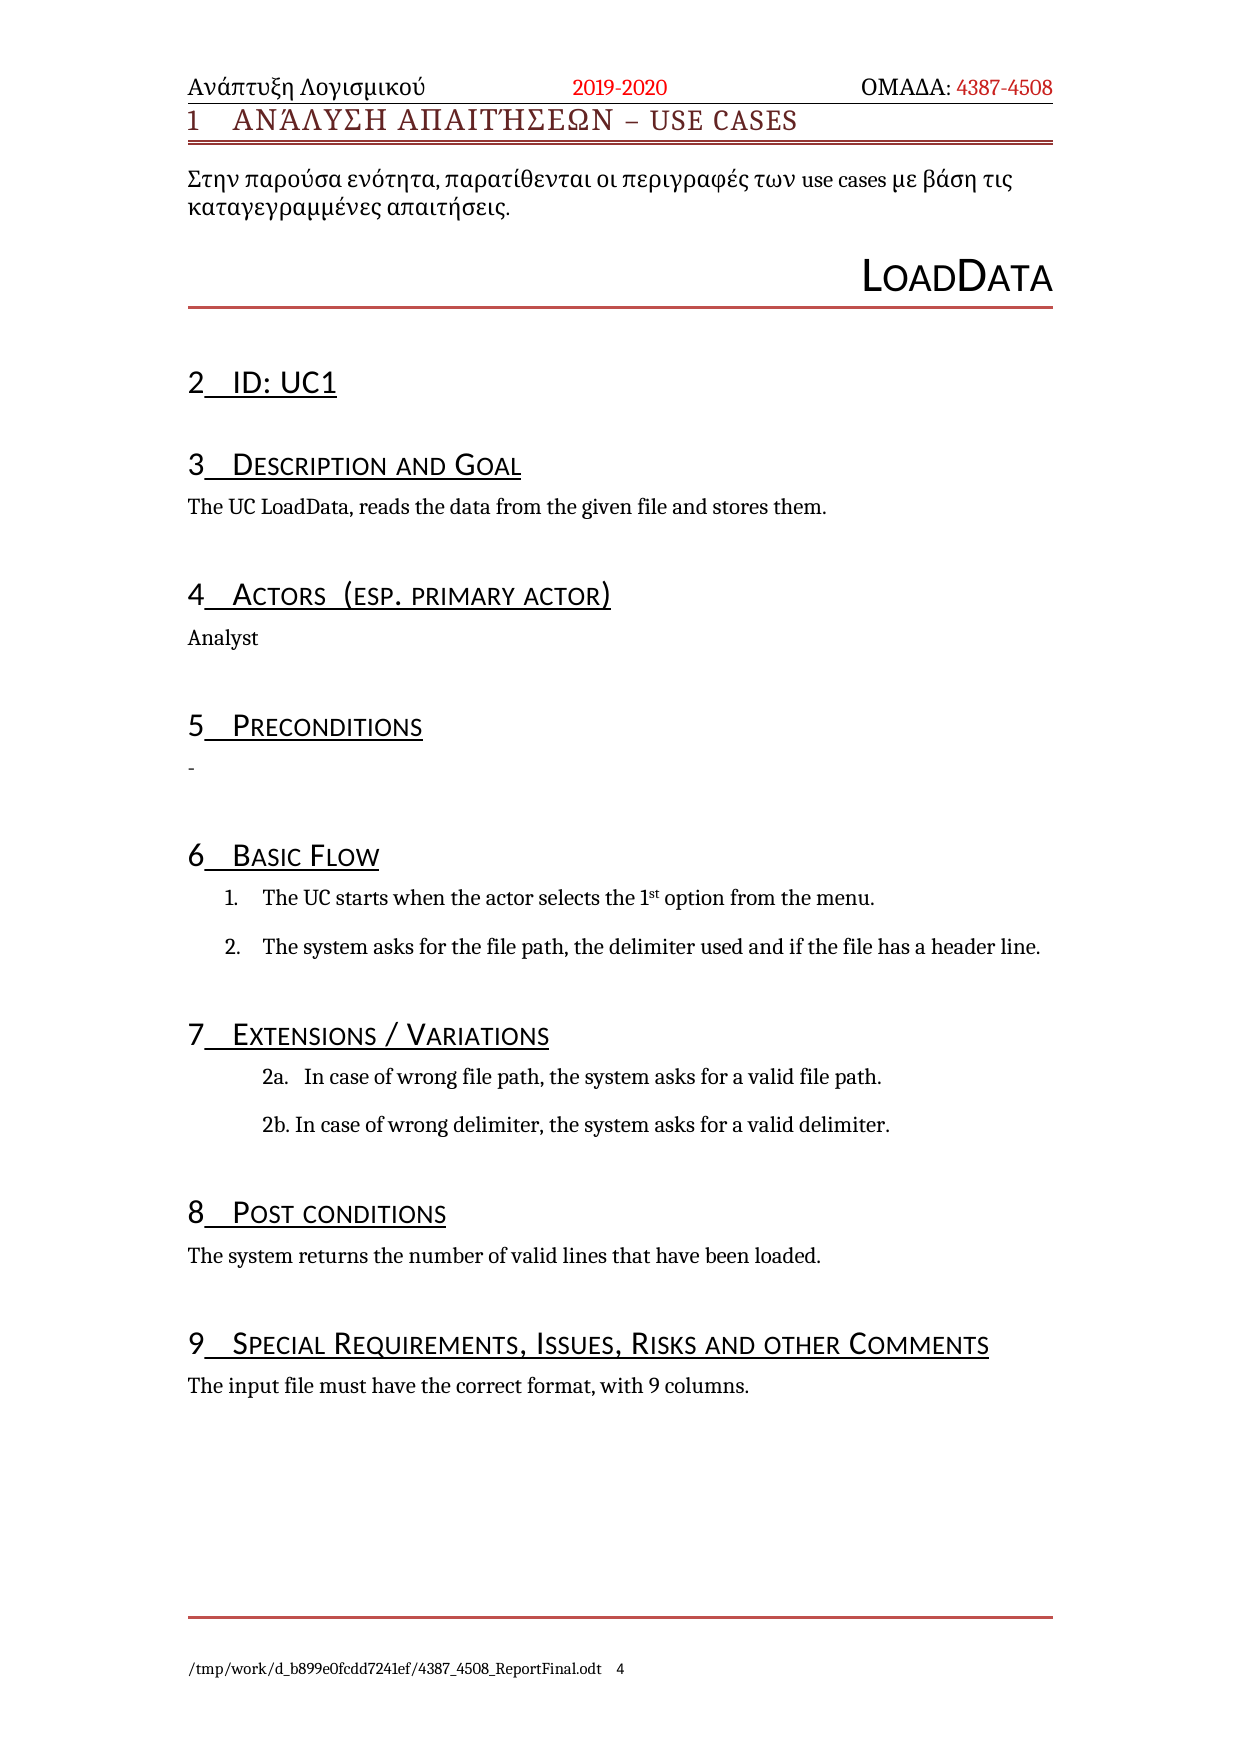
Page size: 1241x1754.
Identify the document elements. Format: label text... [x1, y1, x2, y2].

text 2a. In case of wrong file path, the system asks for a valid file path. [262, 1064, 1053, 1090]
list The UC starts when the actor selects the 1st option from the menu. [225, 885, 1053, 912]
list The system asks for the file path, the delimiter used and if the file has a header line. [225, 933, 1053, 960]
subtitle Basic Flow [187, 834, 1053, 875]
subtitle Extensions / Variations [187, 1013, 1053, 1054]
subtitle Description and Goal [187, 443, 1053, 484]
text - [187, 755, 1053, 781]
text The UC LoadData, reads the data from the given file and stores them. [187, 494, 1053, 520]
subtitle Ανάλυση Απαιτήσεων – Use Cases [187, 104, 1053, 145]
subtitle Special Requirements, Issues, Risks and other Comments [187, 1322, 1053, 1363]
subtitle Preconditions [187, 704, 1053, 744]
subtitle Post conditions [187, 1192, 1053, 1232]
text Στην παρούσα ενότητα, παρατίθενται οι περιγραφές των use cases με βάση τις καταγεγραμμένες απαιτήσεις. [187, 167, 1053, 221]
text The input file must have the correct format, with 9 columns. [187, 1373, 1053, 1399]
text Analyst [187, 624, 1053, 651]
subtitle ID: UC1 [187, 361, 1053, 402]
text The system returns the number of valid lines that have been loaded. [187, 1242, 1053, 1269]
subtitle Actors (esp. primary actor) [187, 573, 1053, 614]
title LoadData [187, 242, 1053, 309]
text 2b. In case of wrong delimiter, the system asks for a valid delimiter. [262, 1112, 1053, 1138]
